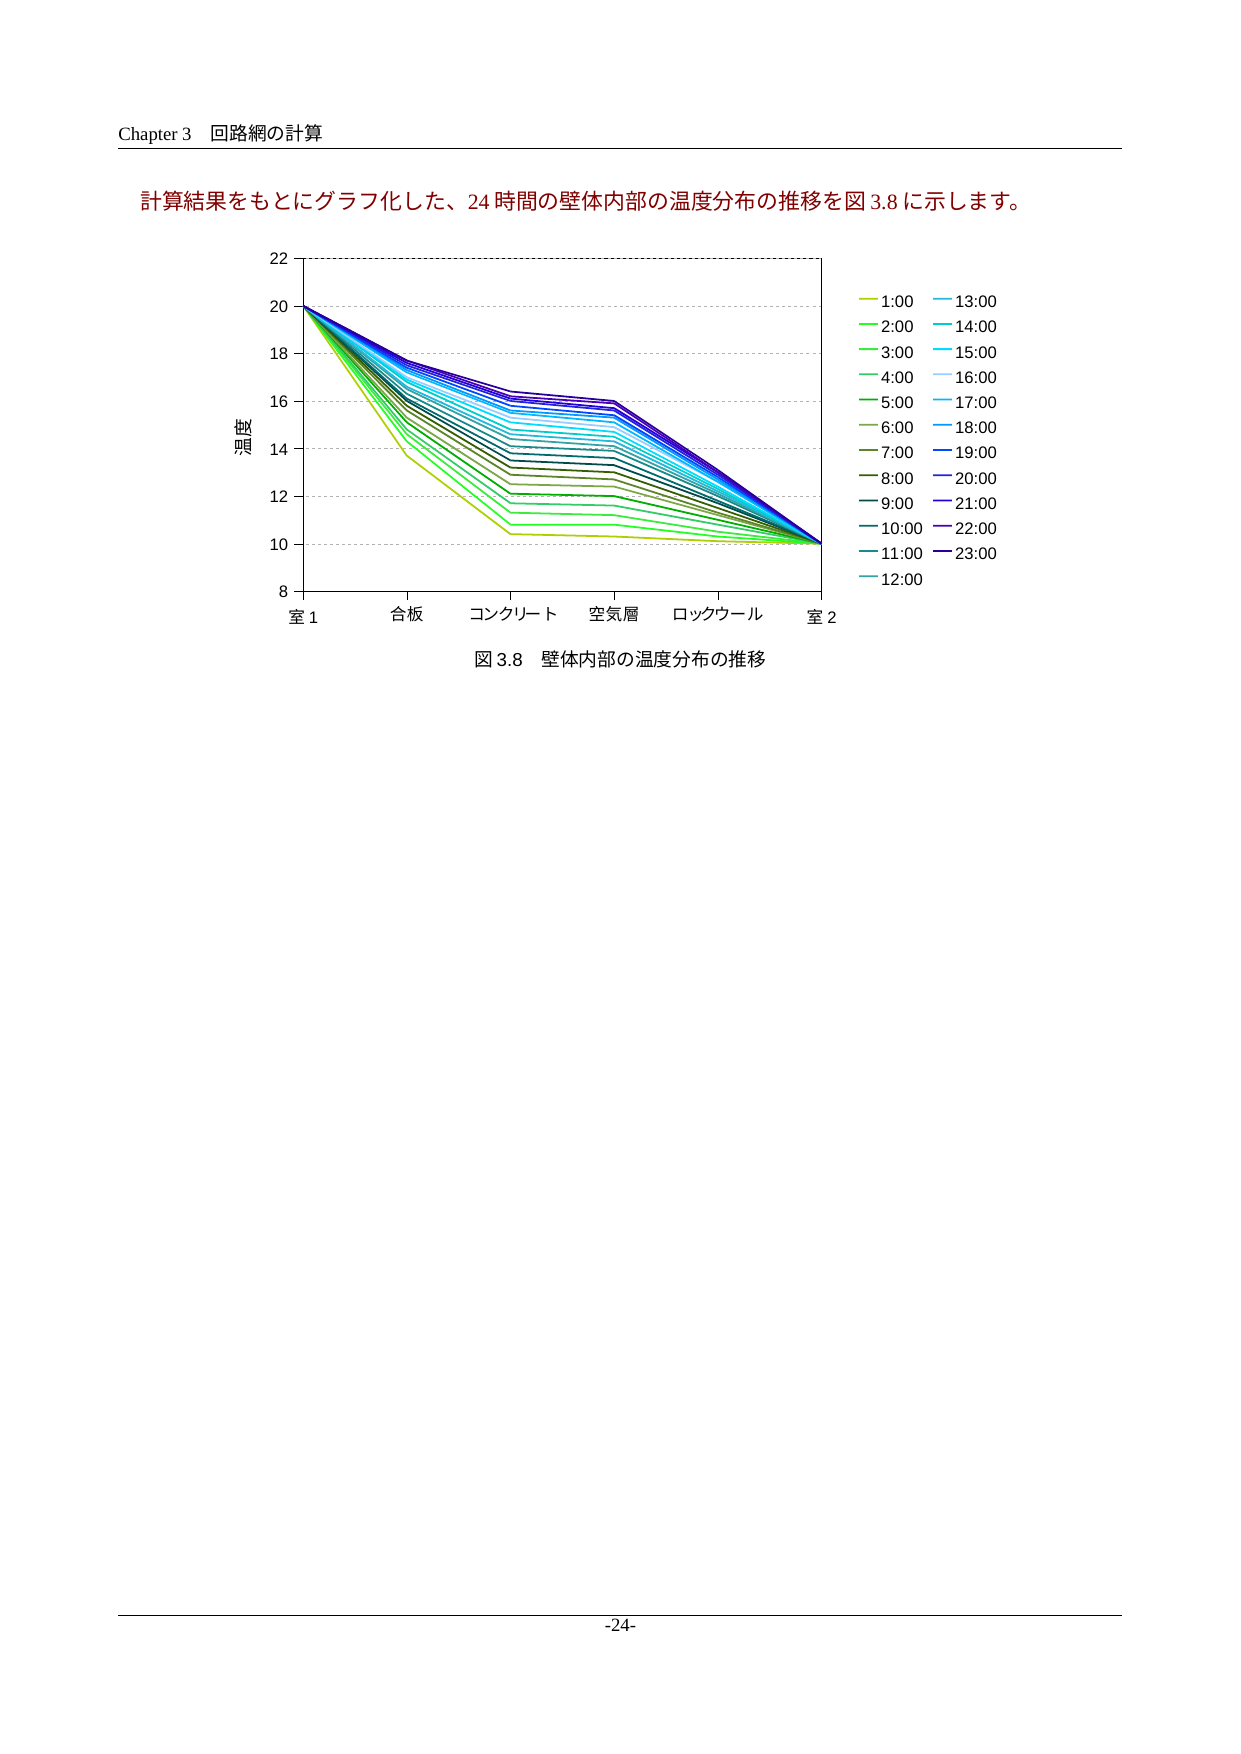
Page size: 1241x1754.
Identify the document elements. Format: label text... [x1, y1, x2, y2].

text 図3.8 壁体内部の温度分布の推移 [118, 239, 1122, 671]
text 計算結果をもとにグラフ化した、24時間の壁体内部の温度分布の推移を図3.8に示します。 [118, 184, 1122, 215]
